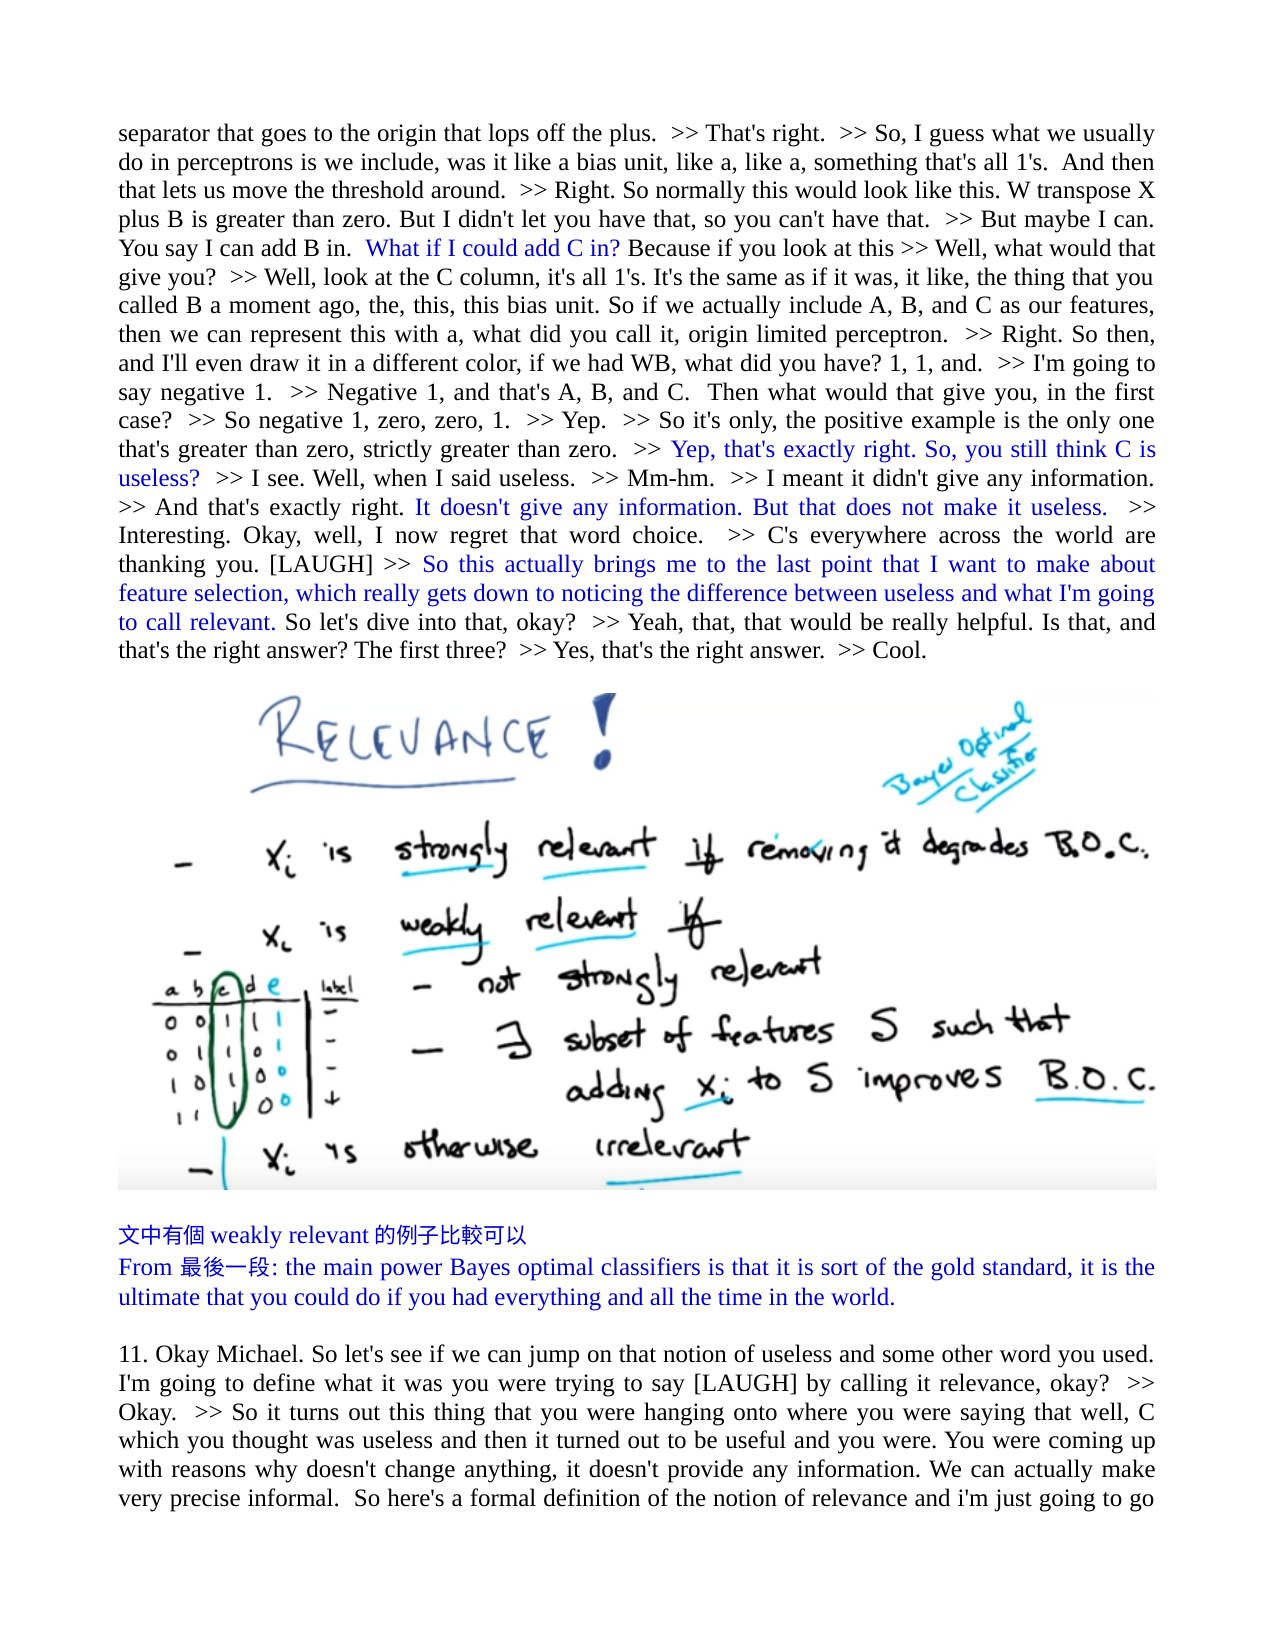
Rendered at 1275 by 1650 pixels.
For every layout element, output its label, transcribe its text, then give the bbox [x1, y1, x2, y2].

picture [118, 693, 1157, 1190]
text separator that goes to the origin that lops off the plus. >> That's right. >> So, I guess what we usually do in perceptrons is we include, was it like a bias unit, like a, like a, something that's all 1's. And then that lets us move the threshold around. >> Right. So normally this would look like this. W transpose X plus B is greater than zero. But I didn't let you have that, so you can't have that. >> But maybe I can. You say I can add B in. What if I could add C in? Because if you look at this >> Well, what would that give you? >> Well, look at the C column, it's all 1's. It's the same as if it was, it like, the thing that you called B a moment ago, the, this, this bias unit. So if we actually include A, B, and C as our features, then we can represent this with a, what did you call it, origin limited perceptron. >> Right. So then, and I'll even draw it in a different color, if we had WB, what did you have? 1, 1, and. >> I'm going to say negative 1. >> Negative 1, and that's A, B, and C. Then what would that give you, in the first case? >> So negative 1, zero, zero, 1. >> Yep. >> So it's only, the positive example is the only one that's greater than zero, strictly greater than zero. >> Yep, that's exactly right. So, you still think C is useless? >> I see. Well, when I said useless. >> Mm-hm. >> I meant it didn't give any information. >> And that's exactly right. It doesn't give any information. But that does not make it useless. >> Interesting. Okay, well, I now regret that word choice. >> C's everywhere across the world are thanking you. [LAUGH] >> So this actually brings me to the last point that I want to make about feature selection, which really gets down to noticing the difference between useless and what I'm going to call relevant. So let's dive into that, okay? >> Yeah, that, that would be really helpful. Is that, and that's the right answer? The first three? >> Yes, that's the right answer. >> Cool. [118, 118, 1157, 664]
text From 最後一段: the main power Bayes optimal classifiers is that it is sort of the gold standard, it is the ultimate that you could do if you had everything and all the time in the world. [118, 1250, 1157, 1310]
text 11. Okay Michael. So let's see if we can jump on that notion of useless and some other word you used. I'm going to define what it was you were trying to say [LAUGH] by calling it relevance, okay? >> Okay. >> So it turns out this thing that you were hanging onto where you were saying that well, C which you thought was useless and then it turned out to be useful and you were. You were coming up with reasons why doesn't change anything, it doesn't provide any information. We can actually make very precise informal. So here's a formal definition of the notion of relevance and i'm just going to go [118, 1339, 1157, 1512]
text 文中有個weakly relevant的例子比較可以 [118, 1218, 1157, 1250]
